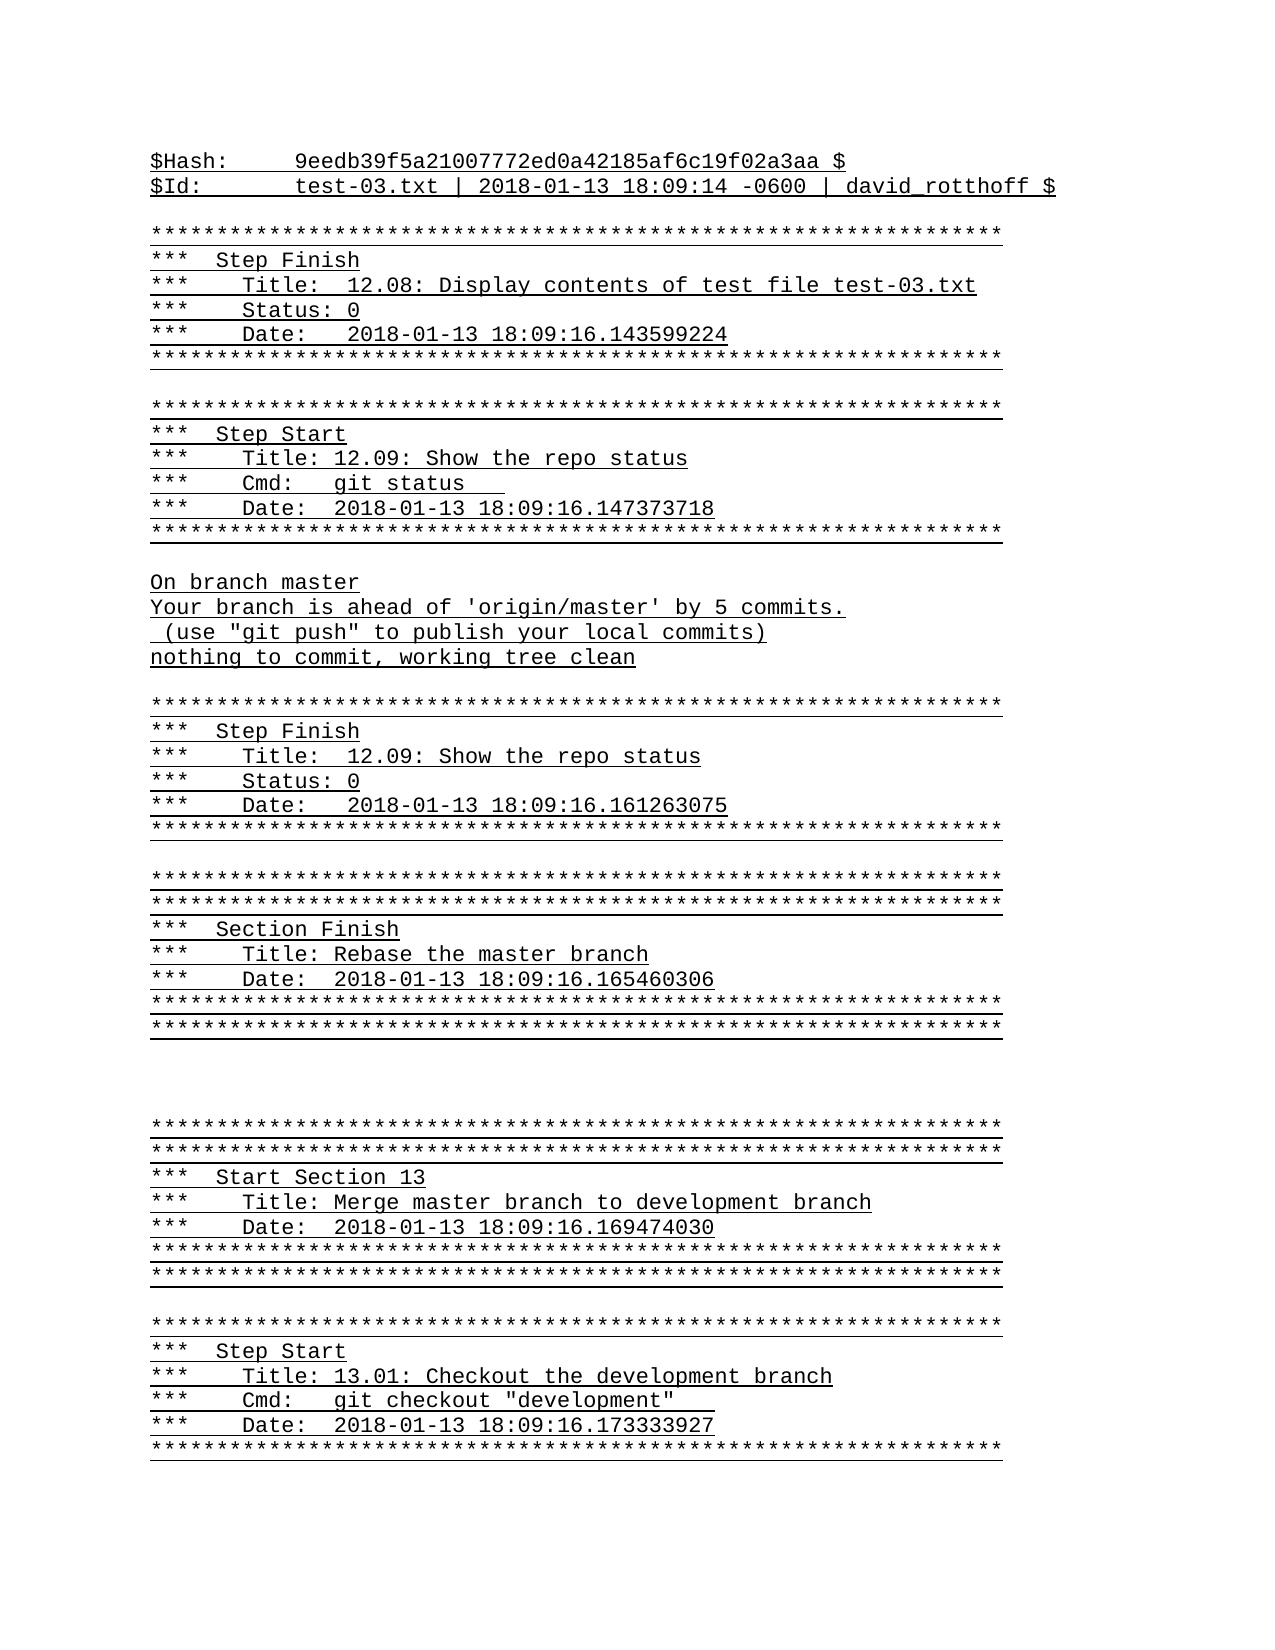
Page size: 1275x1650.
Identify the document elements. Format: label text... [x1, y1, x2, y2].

text ***************************************************************** [150, 1315, 1125, 1340]
text ***************************************************************** [150, 894, 1125, 918]
text ***************************************************************** [150, 1018, 1125, 1042]
text *** Cmd: git checkout "development" [150, 1389, 1125, 1414]
text ***************************************************************** [150, 224, 1125, 249]
text ***************************************************************** [150, 1142, 1125, 1166]
text *** Section Finish [150, 918, 1125, 943]
text *** Start Section 13 [150, 1166, 1125, 1191]
text *** Date: 2018-01-13 18:09:16.165460306 [150, 968, 1125, 993]
text *** Title: 12.09: Show the repo status [150, 447, 1125, 472]
text $Hash: 9eedb39f5a21007772ed0a42185af6c19f02a3aa $ [150, 150, 1125, 175]
text *** Status: 0 [150, 299, 1125, 323]
text On branch master [150, 571, 1125, 596]
text ***************************************************************** [150, 1266, 1125, 1290]
text ***************************************************************** [150, 348, 1125, 373]
text ***************************************************************** [150, 1117, 1125, 1142]
text Your branch is ahead of 'origin/master' by 5 commits. [150, 596, 1125, 621]
text *** Date: 2018-01-13 18:09:16.161263075 [150, 794, 1125, 819]
text *** Title: 13.01: Checkout the development branch [150, 1365, 1125, 1389]
text ***************************************************************** [150, 869, 1125, 894]
text ***************************************************************** [150, 1439, 1125, 1464]
text ***************************************************************** [150, 819, 1125, 844]
text *** Date: 2018-01-13 18:09:16.143599224 [150, 323, 1125, 348]
text ***************************************************************** [150, 1241, 1125, 1266]
text *** Step Finish [150, 249, 1125, 274]
text *** Title: Merge master branch to development branch [150, 1191, 1125, 1216]
text ***************************************************************** [150, 695, 1125, 720]
text (use "git push" to publish your local commits) [150, 621, 1125, 646]
text *** Title: 12.09: Show the repo status [150, 745, 1125, 770]
text *** Title: Rebase the master branch [150, 943, 1125, 968]
text $Id: test-03.txt | 2018-01-13 18:09:14 -0600 | david_rotthoff $ [150, 175, 1125, 199]
text *** Step Start [150, 1340, 1125, 1365]
text *** Step Start [150, 423, 1125, 447]
text *** Title: 12.08: Display contents of test file test-03.txt [150, 274, 1125, 299]
text ***************************************************************** [150, 993, 1125, 1018]
text nothing to commit, working tree clean [150, 646, 1125, 671]
text *** Date: 2018-01-13 18:09:16.173333927 [150, 1414, 1125, 1439]
text *** Date: 2018-01-13 18:09:16.169474030 [150, 1216, 1125, 1241]
text *** Status: 0 [150, 770, 1125, 794]
text ***************************************************************** [150, 398, 1125, 423]
text *** Cmd: git status [150, 472, 1125, 497]
text *** Date: 2018-01-13 18:09:16.147373718 [150, 497, 1125, 522]
text *** Step Finish [150, 720, 1125, 745]
text ***************************************************************** [150, 522, 1125, 547]
